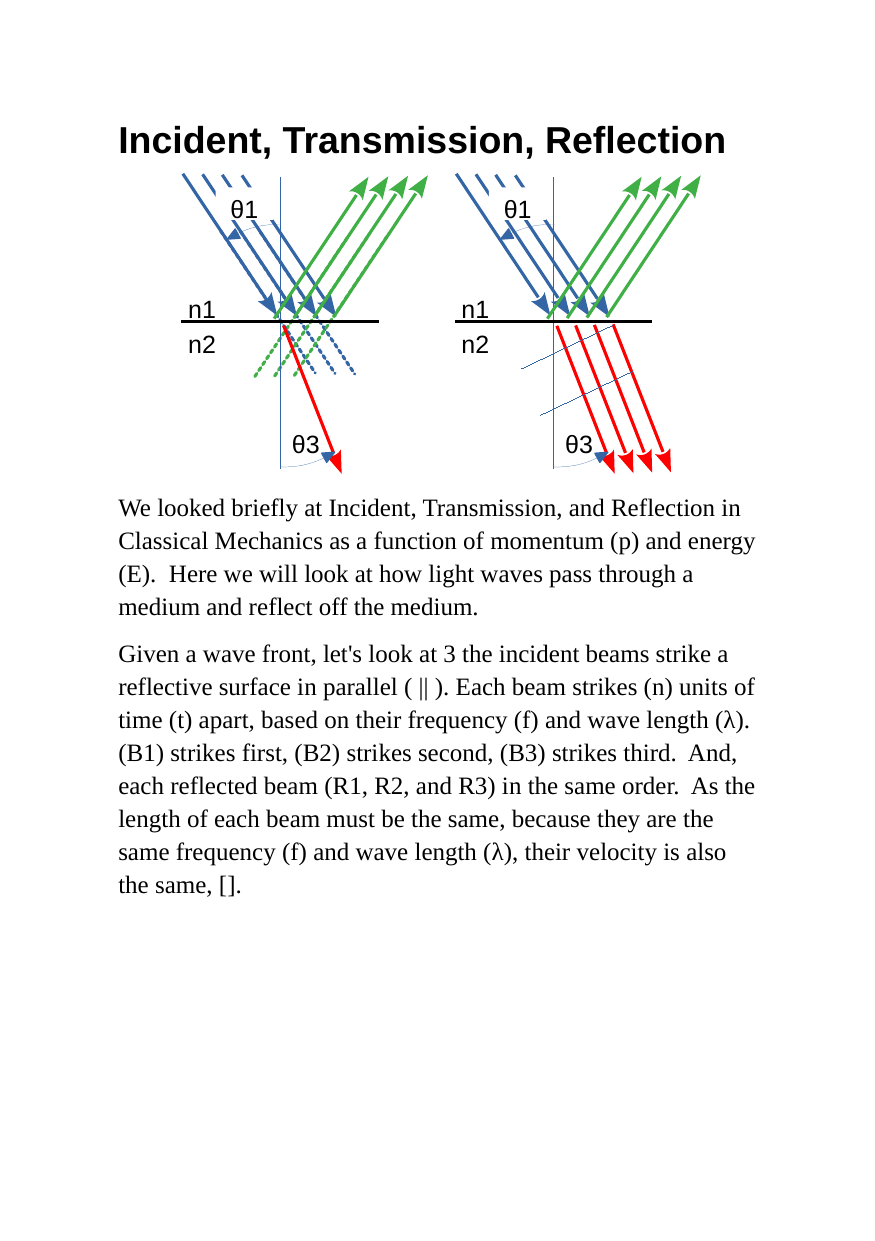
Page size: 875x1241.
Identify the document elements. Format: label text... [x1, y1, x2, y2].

text Given a wave front, let's look at 3 the incident beams strike a reflective surface in parallel ( || ). Each beam strikes (n) units of time (t) apart, based on their frequency (f) and wave length (λ). (B1) strikes first, (B2) strikes second, (B3) strikes third. And, each reflected beam (R1, R2, and R3) in the same order. As the length of each beam must be the same, because they are the same frequency (f) and wave length (λ), their velocity is also the same, []. [118, 639, 756, 899]
text We looked briefly at Incident, Transmission, and Reflection in Classical Mechanics as a function of momentum (p) and energy (E). Here we will look at how light waves pass through a medium and reflect off the medium. [118, 493, 756, 621]
subtitle Incident, Transmission, Reflection [118, 118, 756, 161]
